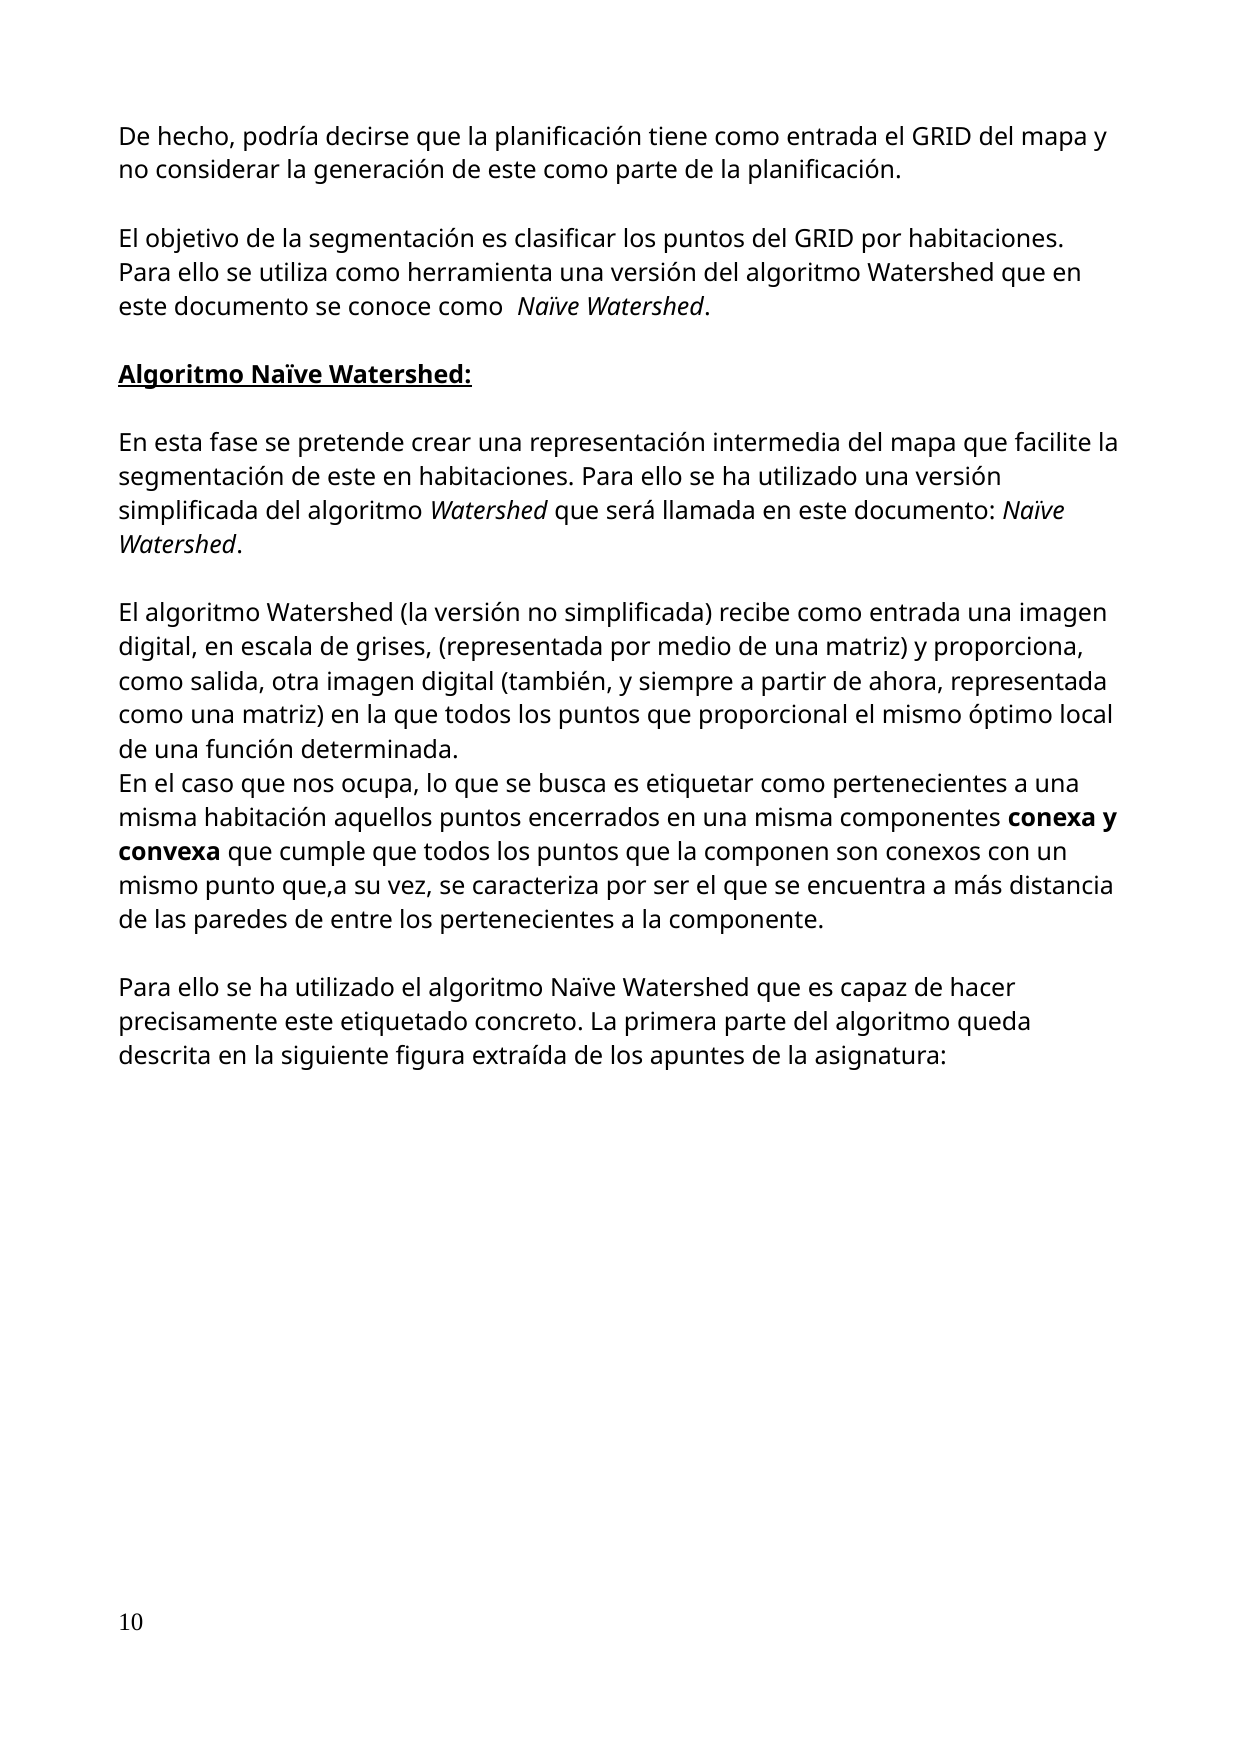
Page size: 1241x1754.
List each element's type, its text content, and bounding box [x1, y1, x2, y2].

text Para ello se ha utilizado el algoritmo Naïve Watershed que es capaz de hacer precisamente este etiquetado concreto. La primera parte del algoritmo queda descrita en la siguiente figura extraída de los apuntes de la asignatura: [118, 970, 1122, 1072]
text De hecho, podría decirse que la planificación tiene como entrada el GRID del mapa y no considerar la generación de este como parte de la planificación. [118, 118, 1122, 186]
text El algoritmo Watershed (la versión no simplificada) recibe como entrada una imagen digital, en escala de grises, (representada por medio de una matriz) y proporciona, como salida, otra imagen digital (también, y siempre a partir de ahora, representada como una matriz) en la que todos los puntos que proporcional el mismo óptimo local de una función determinada. [118, 595, 1122, 765]
text El objetivo de la segmentación es clasificar los puntos del GRID por habitaciones. Para ello se utiliza como herramienta una versión del algoritmo Watershed que en este documento se conoce como Naïve Watershed. [118, 220, 1122, 322]
text En esta fase se pretende crear una representación intermedia del mapa que facilite la segmentación de este en habitaciones. Para ello se ha utilizado una versión simplificada del algoritmo Watershed que será llamada en este documento: Naïve Watershed. [118, 425, 1122, 561]
text En el caso que nos ocupa, lo que se busca es etiquetar como pertenecientes a una misma habitación aquellos puntos encerrados en una misma componentes conexa y convexa que cumple que todos los puntos que la componen son conexos con un mismo punto que,a su vez, se caracteriza por ser el que se encuentra a más distancia de las paredes de entre los pertenecientes a la componente. [118, 765, 1122, 936]
text Algoritmo Naïve Watershed: [118, 357, 1122, 391]
